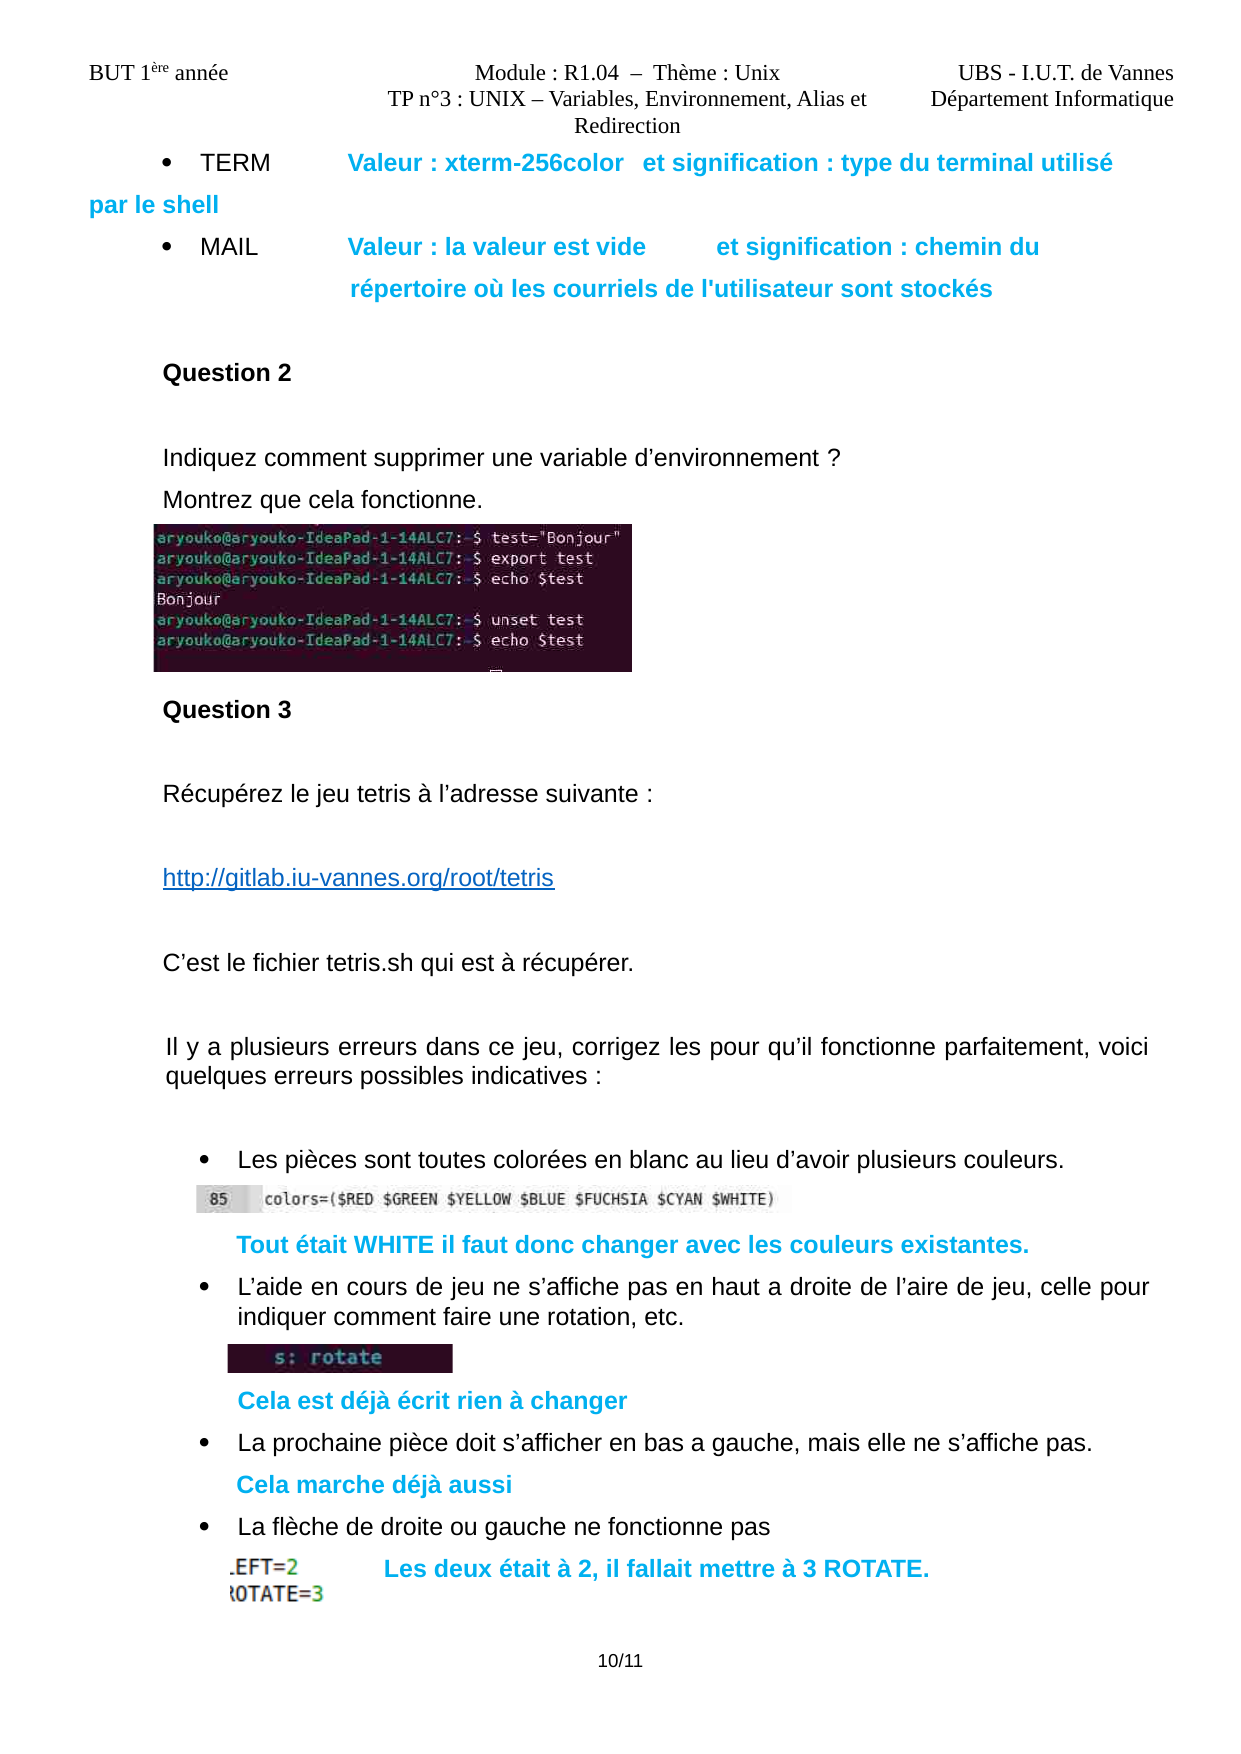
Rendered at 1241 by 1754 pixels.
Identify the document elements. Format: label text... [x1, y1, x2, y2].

list L’aide en cours de jeu ne s’affiche pas en haut a droite de l’aire de jeu, celle pour indiquer comment faire une rotation, etc. [200, 1272, 1151, 1330]
picture [196, 1185, 792, 1213]
text Cela marche déjà aussi [89, 1470, 1151, 1499]
list MAIL Valeur : la valeur est vide et signification : chemin du [162, 232, 1151, 261]
text Indiquez comment supprimer une variable d’environnement ? [89, 443, 1151, 471]
text C’est le fichier tetris.sh qui est à récupérer. [89, 948, 1151, 976]
text Question 3 [89, 695, 1151, 724]
list Cela est déjà écrit rien à changer [200, 1386, 1151, 1414]
text http://gitlab.iu-vannes.org/root/tetris [89, 863, 1151, 892]
picture [227, 1344, 453, 1373]
text Montrez que cela fonctionne. [89, 485, 1151, 513]
text Question 2 [89, 358, 1151, 387]
text Les deux était à 2, il fallait mettre à 3 ROTATE. [338, 1554, 1151, 1583]
picture [230, 1548, 338, 1608]
list par le shell [89, 190, 1151, 219]
text Récupérez le jeu tetris à l’adresse suivante : [89, 779, 1151, 808]
text [89, 1554, 230, 1583]
list TERM Valeur : xterm-256color et signification : type du terminal utilisé [162, 148, 1151, 177]
list La prochaine pièce doit s’afficher en bas a gauche, mais elle ne s’affiche pas. [200, 1428, 1151, 1457]
text Tout était WHITE il faut donc changer avec les couleurs existantes. [89, 1230, 1151, 1258]
list répertoire où les courriels de l'utilisateur sont stockés [312, 274, 1151, 303]
picture [153, 524, 632, 672]
list La flèche de droite ou gauche ne fonctionne pas [200, 1512, 1151, 1541]
text Il y a plusieurs erreurs dans ce jeu, corrigez les pour qu’il fonctionne parfaitement, voici quelques erreurs possibles indicatives : [165, 1032, 1151, 1090]
list Les pièces sont toutes colorées en blanc au lieu d’avoir plusieurs couleurs. [200, 1146, 1151, 1174]
